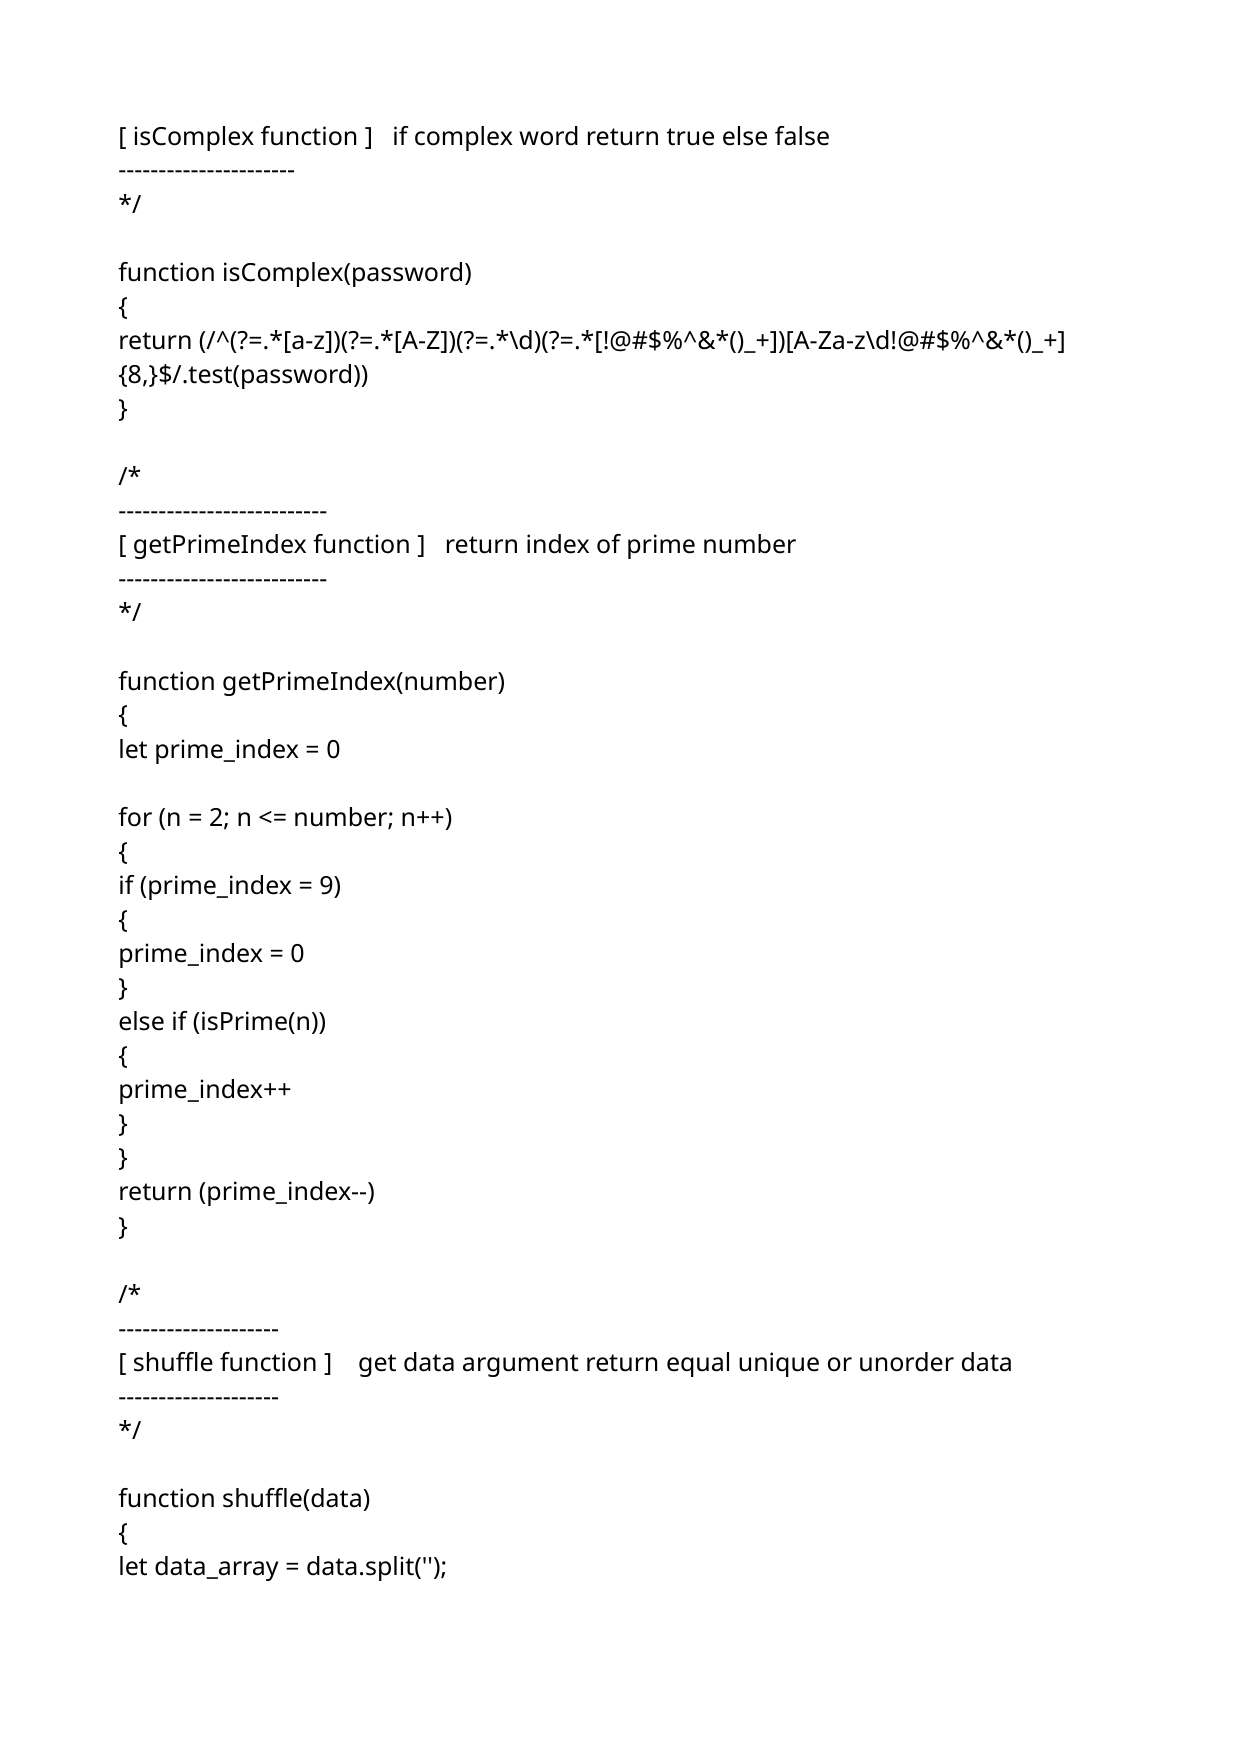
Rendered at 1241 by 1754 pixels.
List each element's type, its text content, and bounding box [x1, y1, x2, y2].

text { [118, 902, 1122, 936]
text } [118, 1106, 1122, 1140]
text [ getPrimeIndex function ] return index of prime number [118, 527, 1122, 561]
text { [118, 1515, 1122, 1549]
text } [118, 970, 1122, 1004]
text { [118, 288, 1122, 322]
text let prime_index = 0 [118, 731, 1122, 765]
text if (prime_index = 9) [118, 867, 1122, 902]
text /* [118, 1276, 1122, 1310]
text prime_index++ [118, 1072, 1122, 1106]
text return (prime_index--) [118, 1174, 1122, 1208]
text */ [118, 1412, 1122, 1447]
text -------------------------- [118, 561, 1122, 595]
text function isComplex(password) [118, 254, 1122, 288]
text function getPrimeIndex(number) [118, 663, 1122, 697]
text -------------------- [118, 1310, 1122, 1344]
text let data_array = data.split(''); [118, 1549, 1122, 1583]
text { [118, 697, 1122, 731]
text { [118, 1038, 1122, 1072]
text [ isComplex function ] if complex word return true else false [118, 118, 1122, 152]
text ---------------------- [118, 152, 1122, 186]
text */ [118, 186, 1122, 220]
text -------------------------- [118, 493, 1122, 527]
text } [118, 391, 1122, 425]
text } [118, 1140, 1122, 1174]
text { [118, 833, 1122, 867]
text */ [118, 595, 1122, 629]
text prime_index = 0 [118, 936, 1122, 970]
text return (/^(?=.*[a-z])(?=.*[A-Z])(?=.*\d)(?=.*[!@#$%^&*()_+])[A-Za-z\d!@#$%^&*()_+]{8,}$/.test(password)) [118, 322, 1122, 391]
text function shuffle(data) [118, 1481, 1122, 1515]
text -------------------- [118, 1378, 1122, 1412]
text [ shuffle function ] get data argument return equal unique or unorder data [118, 1344, 1122, 1378]
text } [118, 1208, 1122, 1242]
text for (n = 2; n <= number; n++) [118, 799, 1122, 833]
text else if (isPrime(n)) [118, 1004, 1122, 1038]
text /* [118, 459, 1122, 493]
